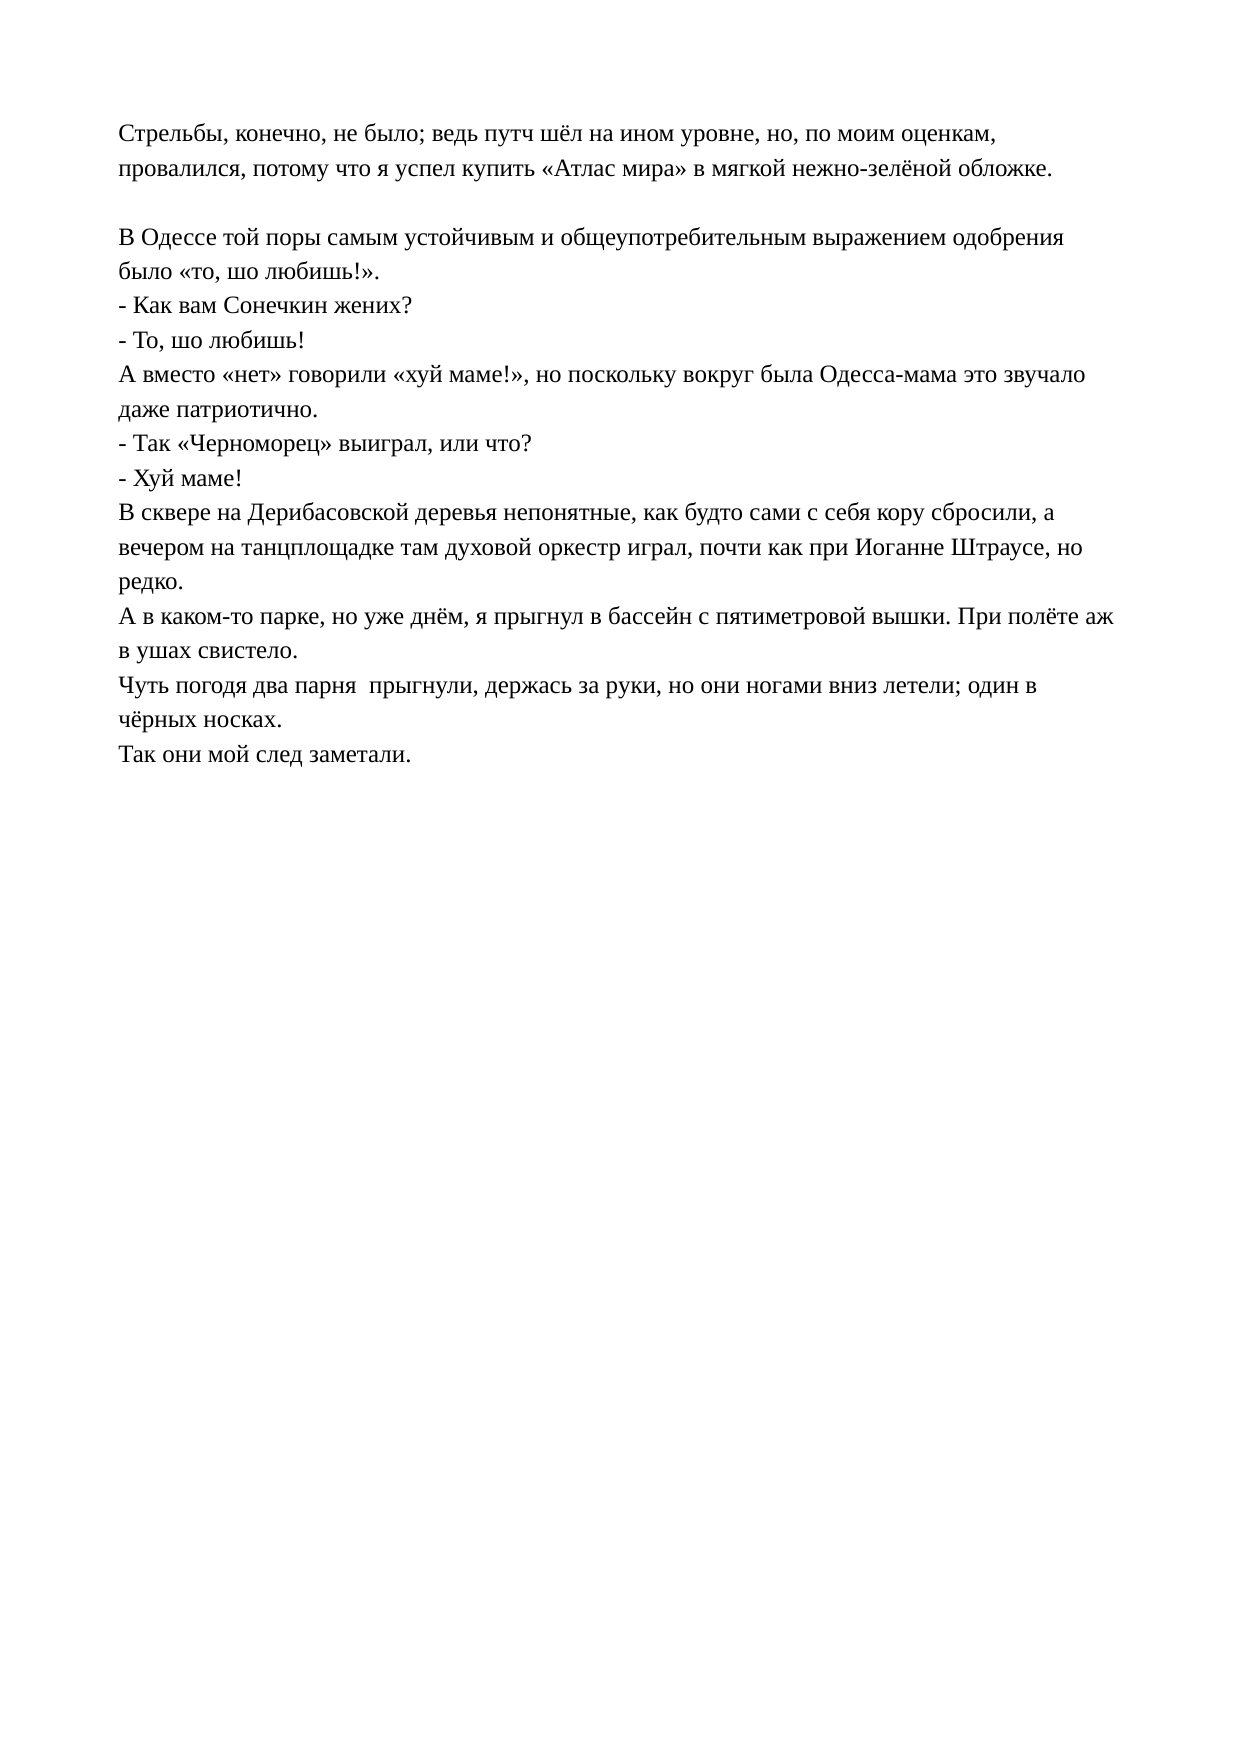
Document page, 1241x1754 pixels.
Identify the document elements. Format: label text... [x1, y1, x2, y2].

text - Так «Черноморец» выиграл, или что? [118, 428, 1122, 457]
text - Как вам Сонечкин жених? [118, 291, 1122, 319]
text - Хуй маме! [118, 463, 1122, 492]
text В сквере на Дерибасовской деревья непонятные, как будто сами с себя кору сбросили, а вечером на танцплощадке там духовой оркестр играл, почти как при Иоганне Штраусе, но редко. [118, 497, 1122, 595]
text Стрельбы, конечно, не было; ведь путч шёл на ином уровне, но, по моим оценкам, провалился, потому что я успел купить «Атлас мира» в мягкой нежно-зелёной обложке. [118, 118, 1122, 181]
text Так они мой след заметали. [118, 739, 1122, 767]
text - То, шо любишь! [118, 325, 1122, 354]
text А вместо «нет» говорили «хуй маме!», но поскольку вокруг была Одесса-мама это звучало даже патриотично. [118, 359, 1122, 423]
text Чуть погодя два парня прыгнули, держась за руки, но они ногами вниз летели; один в чёрных носках. [118, 670, 1122, 733]
text А в каком-то парке, но уже днём, я прыгнул в бассейн с пятиметровой вышки. При полёте аж в ушах свистело. [118, 601, 1122, 664]
text В Одессе той поры самым устойчивым и общеупотребительным выражением одобрения было «то, шо любишь!». [118, 222, 1122, 285]
